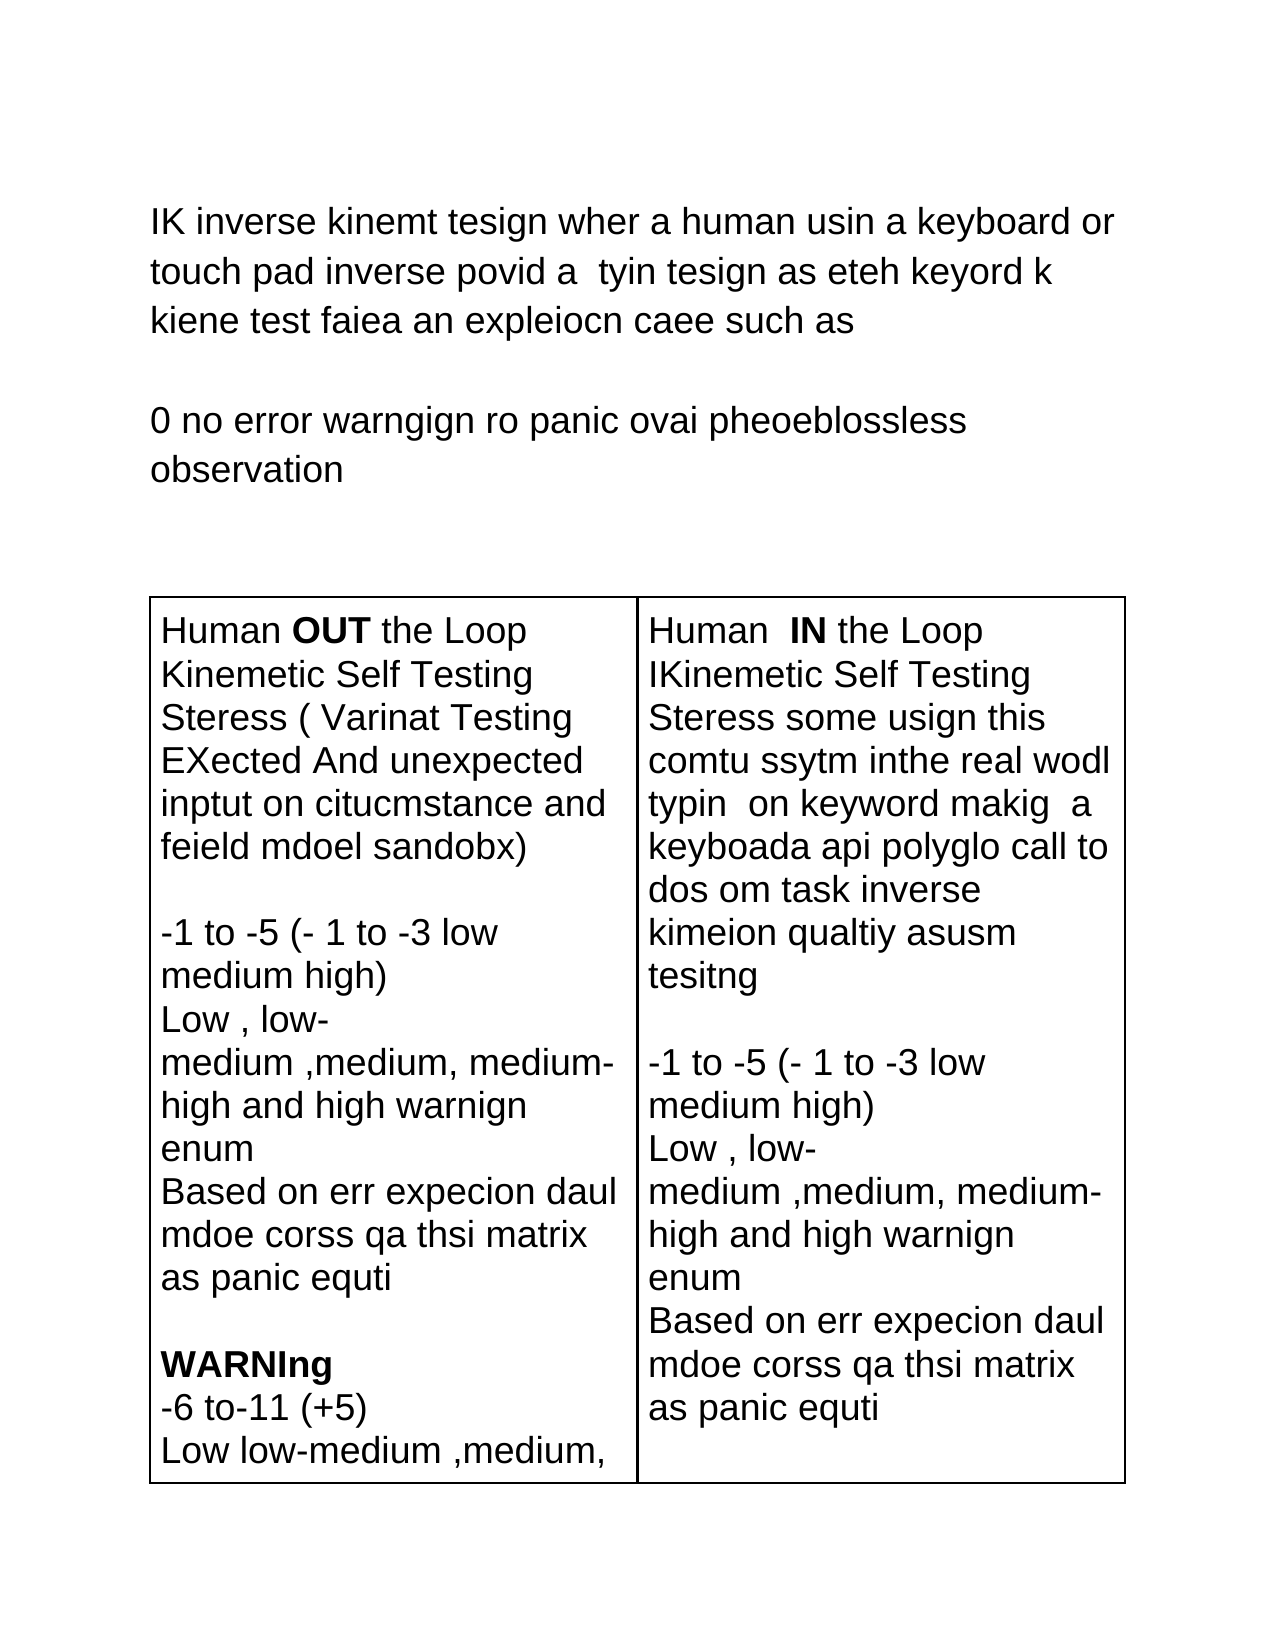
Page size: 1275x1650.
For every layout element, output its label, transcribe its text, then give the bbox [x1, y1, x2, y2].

table_header Human IN the Loop IKinemetic Self Testing Steress some usign this comtu ssytm inthe real wodl typin on keyword makig a keyboada api polyglo call to dos om task inverse kimeion qualtiy asusm tesitng -1 to -5 (- 1 to -3 low medium high) Low , low-medium ,medium, medium-high and high warnign enum Based on err expecion daul mdoe corss qa thsi matrix as panic equti [639, 598, 1124, 1482]
text IK inverse kinemt tesign wher a human usin a keyboard or touch pad inverse povid a tyin tesign as eteh keyord k kiene test faiea an expleiocn caee such as 0 no error warngign ro panic ovai pheoeblossless observation [150, 150, 1125, 590]
table_header Human OUT the Loop Kinemetic Self Testing Steress ( Varinat Testing EXected And unexpected inptut on citucmstance and feield mdoel sandobx) -1 to -5 (- 1 to -3 low medium high) Low , low-medium ,medium, medium-high and high warnign enum Based on err expecion daul mdoe corss qa thsi matrix as panic equti WARNIng -6 to-11 (+5) Low low-medium ,medium, [151, 598, 636, 1482]
